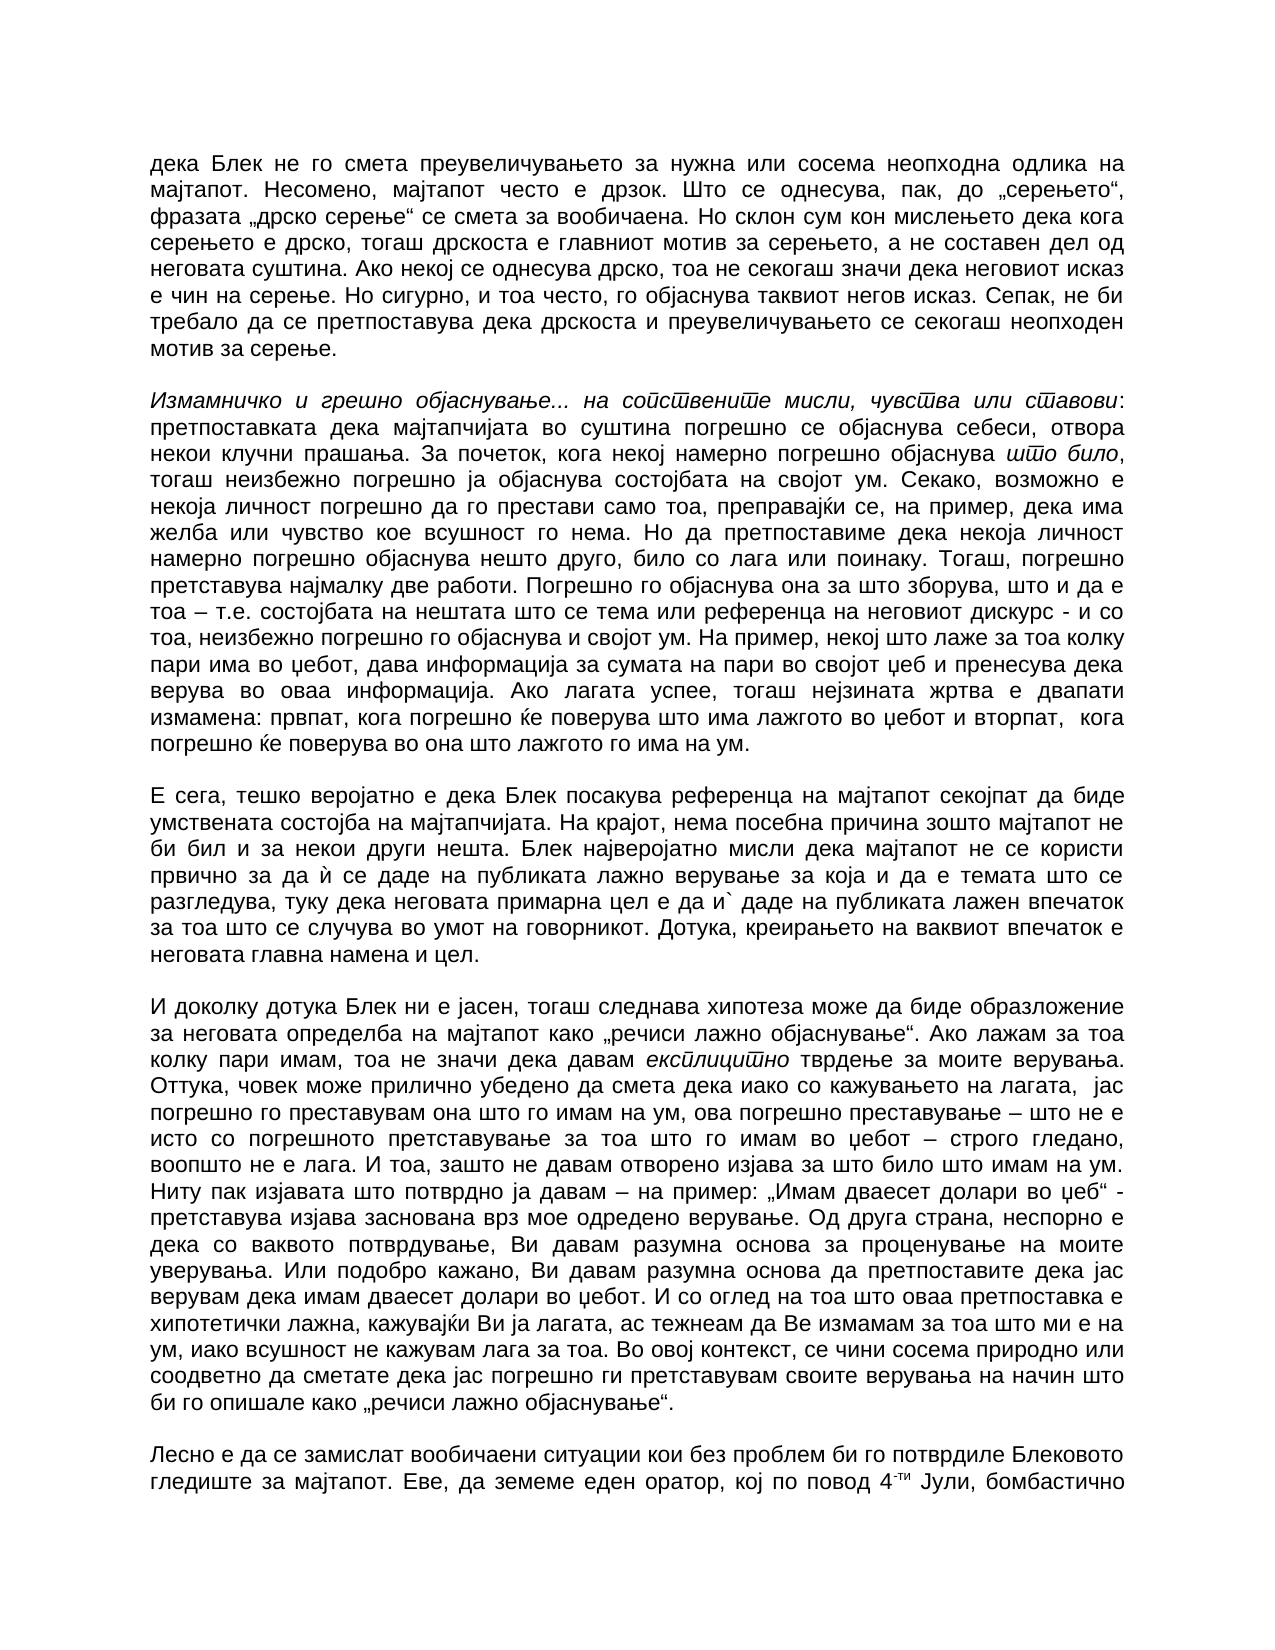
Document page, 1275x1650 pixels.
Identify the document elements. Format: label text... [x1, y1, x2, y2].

text Измамничко и грешно објаснување... на сопствените мисли, чувства или ставови: претпоставката дека мајтапчијата во суштина погрешно се објаснува себеси, отвора некои клучни прашања. За почеток, кога некој намерно погрешно објаснува што било, тогаш неизбежно погрешно ја објаснува состојбата на својот ум. Секако, возможно е некоја личност погрешно да го престави само тоа, преправајќи се, на пример, дека има желба или чувство кое всушност го нема. Но да претпоставиме дека некоја личност намерно погрешно објаснува нешто друго, било со лага или поинаку. Тогаш, погрешно претставува најмалку две работи. Погрешно го објаснува она за што зборува, што и да е тоа – т.е. состојбата на нештата што се тема или референца на неговиот дискурс - и со тоа, неизбежно погрешно го објаснува и својот ум. На пример, некој што лаже за тоа колку пари има во џебот, дава информација за сумата на пари во својот џеб и пренесува дека верува во оваа информација. Ако лагата успее, тогаш нејзината жртва е двапати измамена: првпат, кога погрешно ќе поверува што има лажгото во џебот и вторпат, кога погрешно ќе поверува во она што лажгото го има на ум. [150, 387, 1125, 756]
text И доколку дотука Блек ни е јасен, тогаш следнава хипотеза може да биде образложение за неговата определба на мајтапот како „речиси лажно објаснување“. Ако лажам за тоа колку пари имам, тоа не значи дека давам експлицитно тврдење за моите верувања. Оттука, човек може прилично убедено да смета дека иако со кажувањето на лагата, јас погрешно го преставувам она што го имам на ум, ова погрешно преставување – што не е исто со погрешното претставување за тоа што го имам во џебот – строго гледано, воопшто не е лага. И тоа, зашто не давам отворено изјава за што било што имам на ум. Ниту пак изјавата што потврдно ја давам – на пример: „Имам дваесет долари во џеб“ - претставува изјава заснована врз мое одредено верување. Од друга страна, неспорно е дека со ваквото потврдување, Ви давам разумна основа за проценување на моите уверувања. Или подобро кажано, Ви давам разумна основа да претпоставите дека јас верувам дека имам дваесет долари во џебот. И со оглед на тоа што оваа претпоставка е хипотетички лажна, кажувајќи Ви ја лагата, ас тежнеам да Ве измамам за тоа што ми е на ум, иако всушност не кажувам лага за тоа. Во овој контекст, се чини сосема природно или соодветно да сметате дека јас погрешно ги претставувам своите верувања на начин што би го опишале како „речиси лажно објаснување“. [150, 993, 1125, 1415]
text дека Блек не го смета преувеличувањето за нужна или сосема неопходна одлика на мајтапот. Несомено, мајтапот често е дрзок. Што се однесува, пак, до „серењето“, фразата „дрско серење“ се смета за вообичаена. Но склон сум кон мислењето дека кога серењето е дрско, тогаш дрскоста е главниот мотив за серењето, а не составен дел од неговата суштина. Ако некој се однесува дрско, тоа не секогаш значи дека неговиот исказ е чин на серење. Но сигурно, и тоа често, го објаснува таквиот негов исказ. Сепак, не би требало да се претпоставува дека дрскоста и преувеличувањето се секогаш неопходен мотив за серење. [150, 150, 1125, 361]
text Е сега, тешко веројатно е дека Блек посакува референца на мајтапот секојпат да биде умствената состојба на мајтапчијата. На крајот, нема посебна причина зошто мајтапот не би бил и за некои други нешта. Блек најверојатно мисли дека мајтапот не се користи првично за да ѝ се даде на публиката лажно верување за која и да е темата што се разгледува, туку дека неговата примарна цел е да и` даде на публиката лажен впечаток за тоа што се случува во умот на говорникот. Дотука, креирањето на ваквиот впечаток е неговата главна намена и цел. [150, 782, 1125, 967]
text Лесно е да се замислат вообичаени ситуации кои без проблем би го потврдиле Блековото гледиште за мајтапот. Еве, да земеме еден оратор, кој по повод 4-ти Јули, бомбастично [150, 1441, 1125, 1494]
